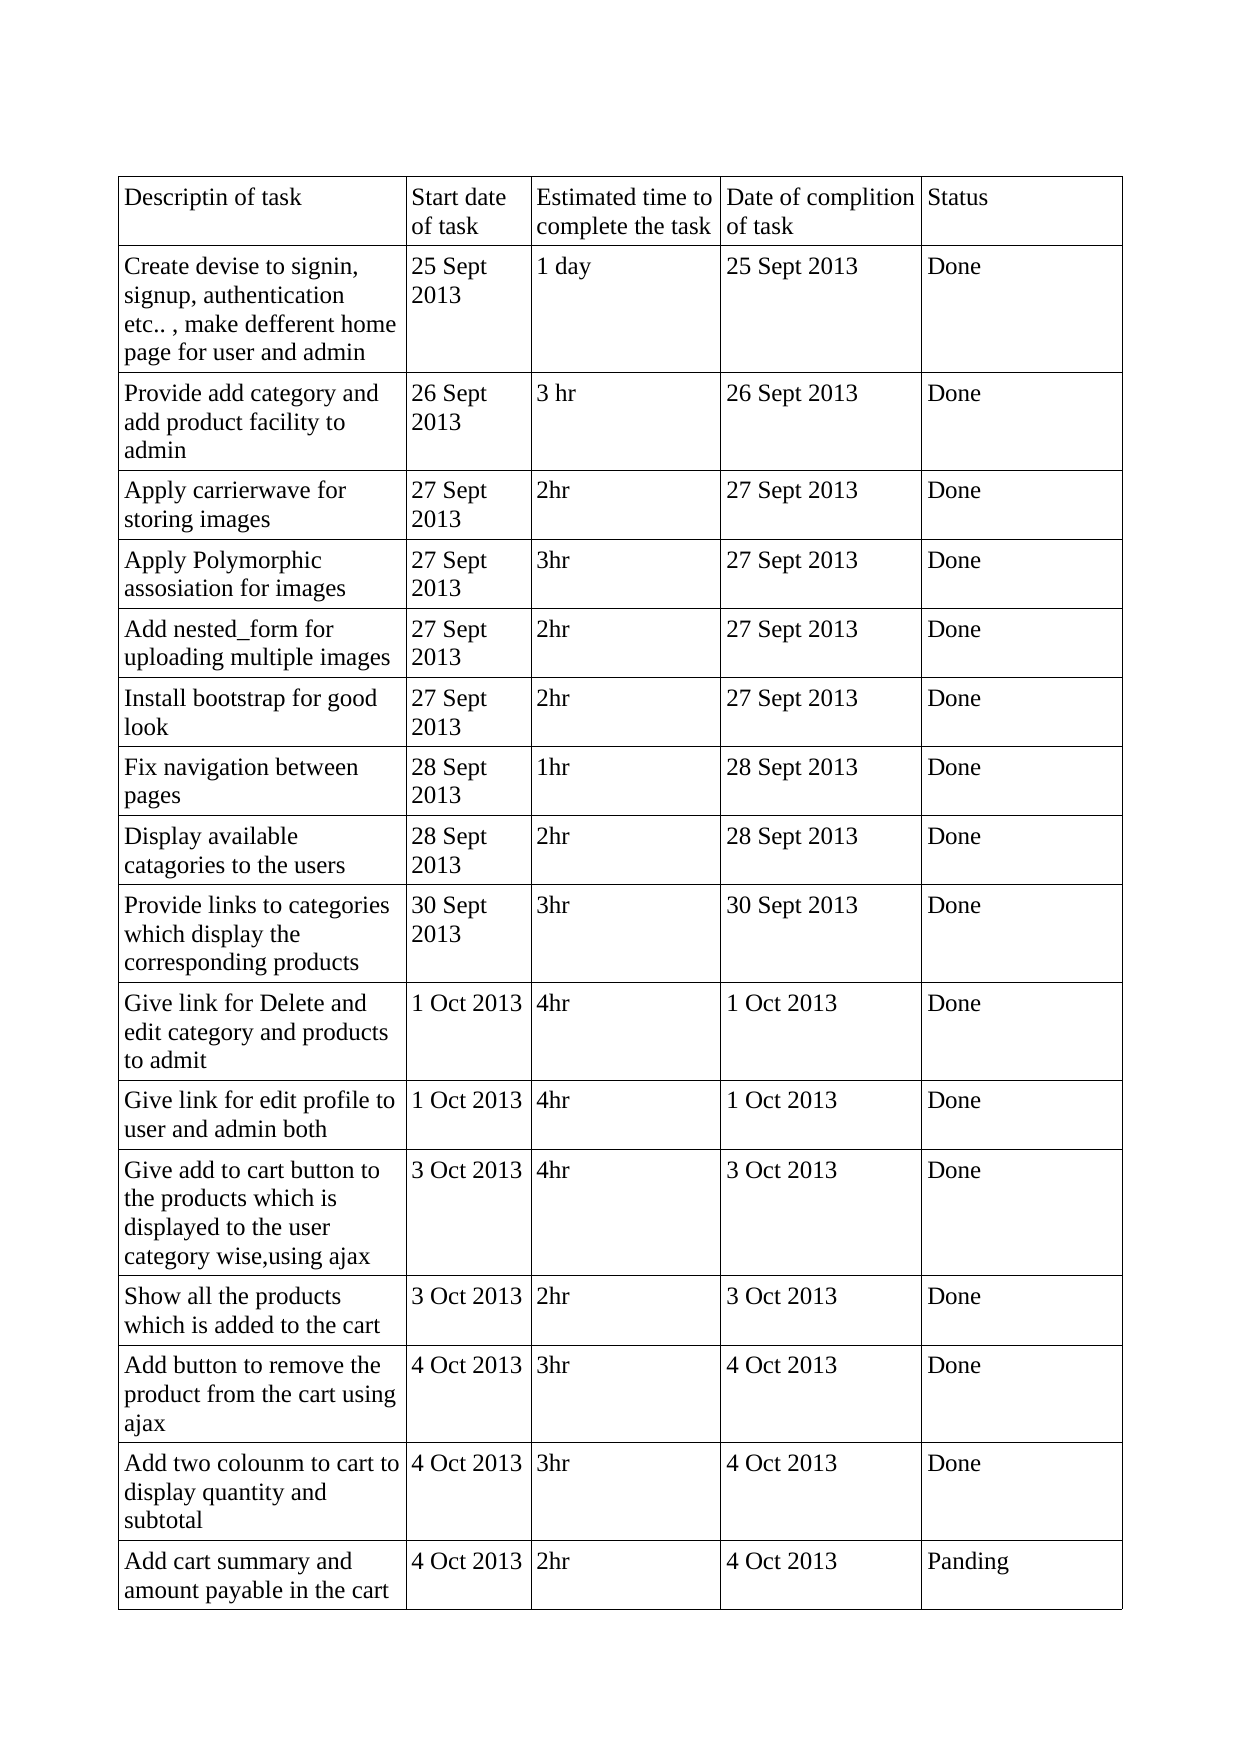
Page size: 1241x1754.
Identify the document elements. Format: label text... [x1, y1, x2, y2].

table_cell 2hr [532, 609, 720, 677]
table_cell 4 Oct 2013 [407, 1443, 531, 1540]
table_cell 27 Sept 2013 [407, 540, 531, 608]
table_cell Give link for edit profile to user and admin both [119, 1081, 406, 1149]
table_header Date of complition of task [721, 177, 921, 245]
table_cell Create devise to signin, signup, authentication etc.. , make defferent home page for user and admin [119, 246, 406, 372]
table_cell Add two colounm to cart to display quantity and subtotal [119, 1443, 406, 1540]
table_cell Give add to cart button to the products which is displayed to the user category wise,using ajax [119, 1150, 406, 1275]
table_cell Display available catagories to the users [119, 816, 406, 884]
table_cell Done [922, 747, 1122, 815]
table_cell 3 Oct 2013 [721, 1276, 921, 1344]
table_cell 3 Oct 2013 [407, 1150, 531, 1275]
table_cell 1 Oct 2013 [407, 983, 531, 1080]
table_cell 3hr [532, 885, 720, 982]
table_cell 4hr [532, 1081, 720, 1149]
table_cell Done [922, 983, 1122, 1080]
table_cell Done [922, 246, 1122, 372]
table_cell Done [922, 471, 1122, 539]
table_cell 25 Sept 2013 [721, 246, 921, 372]
table_cell Done [922, 540, 1122, 608]
table_cell 1 day [532, 246, 720, 372]
table_cell Provide add category and add product facility to admin [119, 373, 406, 470]
table_cell 2hr [532, 1541, 720, 1609]
table_cell Done [922, 885, 1122, 982]
table_cell 27 Sept 2013 [721, 540, 921, 608]
table_cell 3hr [532, 540, 720, 608]
table_header Start date of task [407, 177, 531, 245]
table_cell 27 Sept 2013 [407, 678, 531, 746]
table_cell Done [922, 1276, 1122, 1344]
table_cell Provide links to categories which display the corresponding products [119, 885, 406, 982]
table_cell 26 Sept 2013 [407, 373, 531, 470]
table_cell Fix navigation between pages [119, 747, 406, 815]
table_cell 25 Sept 2013 [407, 246, 531, 372]
table_cell 4 Oct 2013 [721, 1346, 921, 1442]
table_cell 2hr [532, 471, 720, 539]
table_cell Done [922, 1443, 1122, 1540]
table_cell Panding [922, 1541, 1122, 1609]
table_cell 1 Oct 2013 [721, 983, 921, 1080]
table_cell Give link for Delete and edit category and products to admit [119, 983, 406, 1080]
table_cell 27 Sept 2013 [407, 609, 531, 677]
table_cell 2hr [532, 1276, 720, 1344]
table_cell 4 Oct 2013 [407, 1346, 531, 1442]
table_cell 28 Sept 2013 [407, 816, 531, 884]
table_cell Add cart summary and amount payable in the cart [119, 1541, 406, 1609]
table_cell 27 Sept 2013 [721, 609, 921, 677]
table_cell 3hr [532, 1346, 720, 1442]
table_cell 3 hr [532, 373, 720, 470]
table_cell Done [922, 816, 1122, 884]
table_cell Done [922, 678, 1122, 746]
table_cell Done [922, 1081, 1122, 1149]
table_cell Add button to remove the product from the cart using ajax [119, 1346, 406, 1442]
table_cell 4 Oct 2013 [407, 1541, 531, 1609]
table_cell 2hr [532, 816, 720, 884]
table_cell 1 Oct 2013 [407, 1081, 531, 1149]
table_cell Done [922, 1150, 1122, 1275]
table_cell Done [922, 373, 1122, 470]
table_cell 4hr [532, 1150, 720, 1275]
table_cell 3 Oct 2013 [721, 1150, 921, 1275]
table_cell Apply Polymorphic assosiation for images [119, 540, 406, 608]
table_cell 4 Oct 2013 [721, 1541, 921, 1609]
table_cell Add nested_form for uploading multiple images [119, 609, 406, 677]
table_cell 26 Sept 2013 [721, 373, 921, 470]
table_cell Apply carrierwave for storing images [119, 471, 406, 539]
table_cell 3hr [532, 1443, 720, 1540]
table_header Estimated time to complete the task [532, 177, 720, 245]
table_header Descriptin of task [119, 177, 406, 245]
table_cell 27 Sept 2013 [721, 678, 921, 746]
table_cell 30 Sept 2013 [721, 885, 921, 982]
table_header Status [922, 177, 1122, 245]
table_cell 28 Sept 2013 [407, 747, 531, 815]
table_cell Install bootstrap for good look [119, 678, 406, 746]
table_cell 27 Sept 2013 [721, 471, 921, 539]
table_cell 28 Sept 2013 [721, 816, 921, 884]
table_cell 4hr [532, 983, 720, 1080]
table_cell 30 Sept 2013 [407, 885, 531, 982]
table_cell Done [922, 609, 1122, 677]
table_cell 3 Oct 2013 [407, 1276, 531, 1344]
table_cell Done [922, 1346, 1122, 1442]
table_cell 1 Oct 2013 [721, 1081, 921, 1149]
table_cell 1hr [532, 747, 720, 815]
table_cell 2hr [532, 678, 720, 746]
table_cell 27 Sept 2013 [407, 471, 531, 539]
table_cell 4 Oct 2013 [721, 1443, 921, 1540]
table_cell Show all the products which is added to the cart [119, 1276, 406, 1344]
table_cell 28 Sept 2013 [721, 747, 921, 815]
